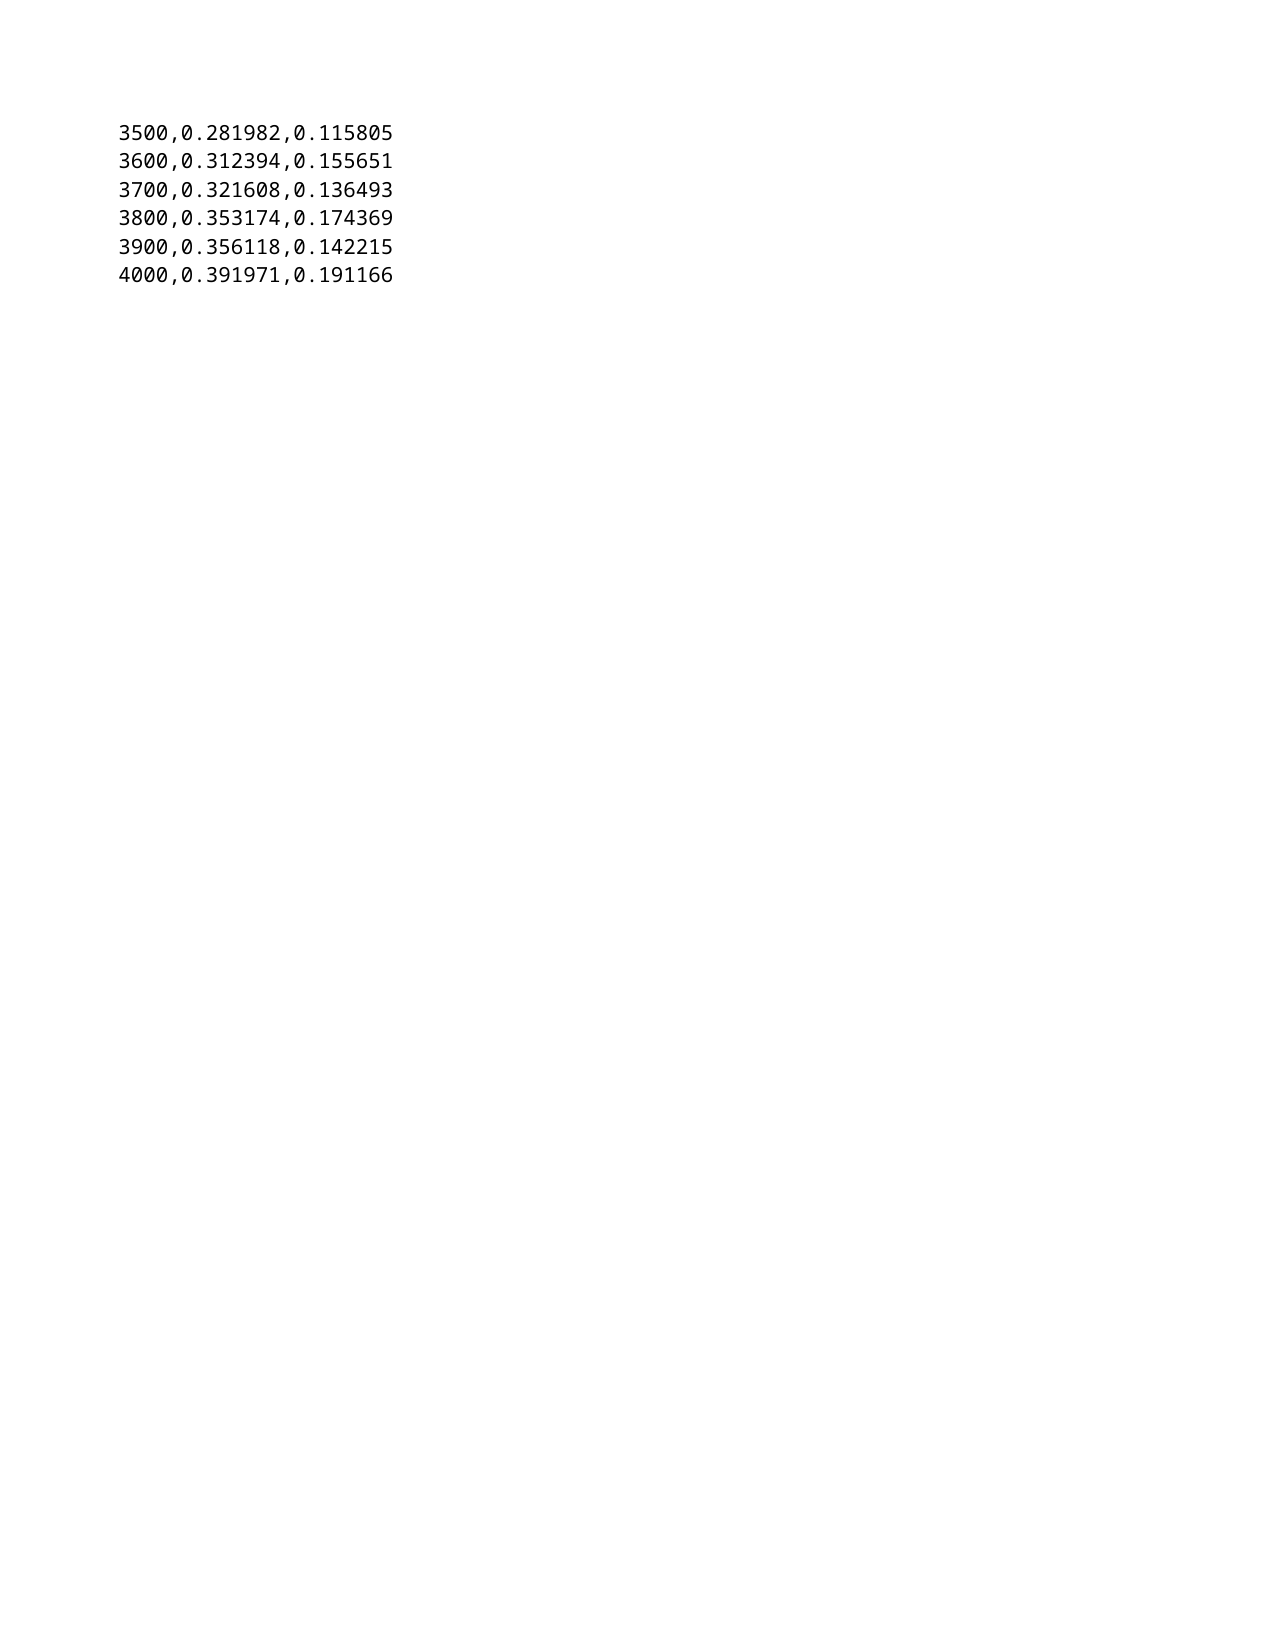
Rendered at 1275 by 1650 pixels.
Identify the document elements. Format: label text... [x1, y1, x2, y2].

text 3900,0.356118,0.142215 [118, 232, 1157, 260]
text 3700,0.321608,0.136493 [118, 175, 1157, 203]
text 3500,0.281982,0.115805 [118, 118, 1157, 147]
text 4000,0.391971,0.191166 [118, 260, 1157, 289]
text 3600,0.312394,0.155651 [118, 147, 1157, 175]
text 3800,0.353174,0.174369 [118, 203, 1157, 232]
